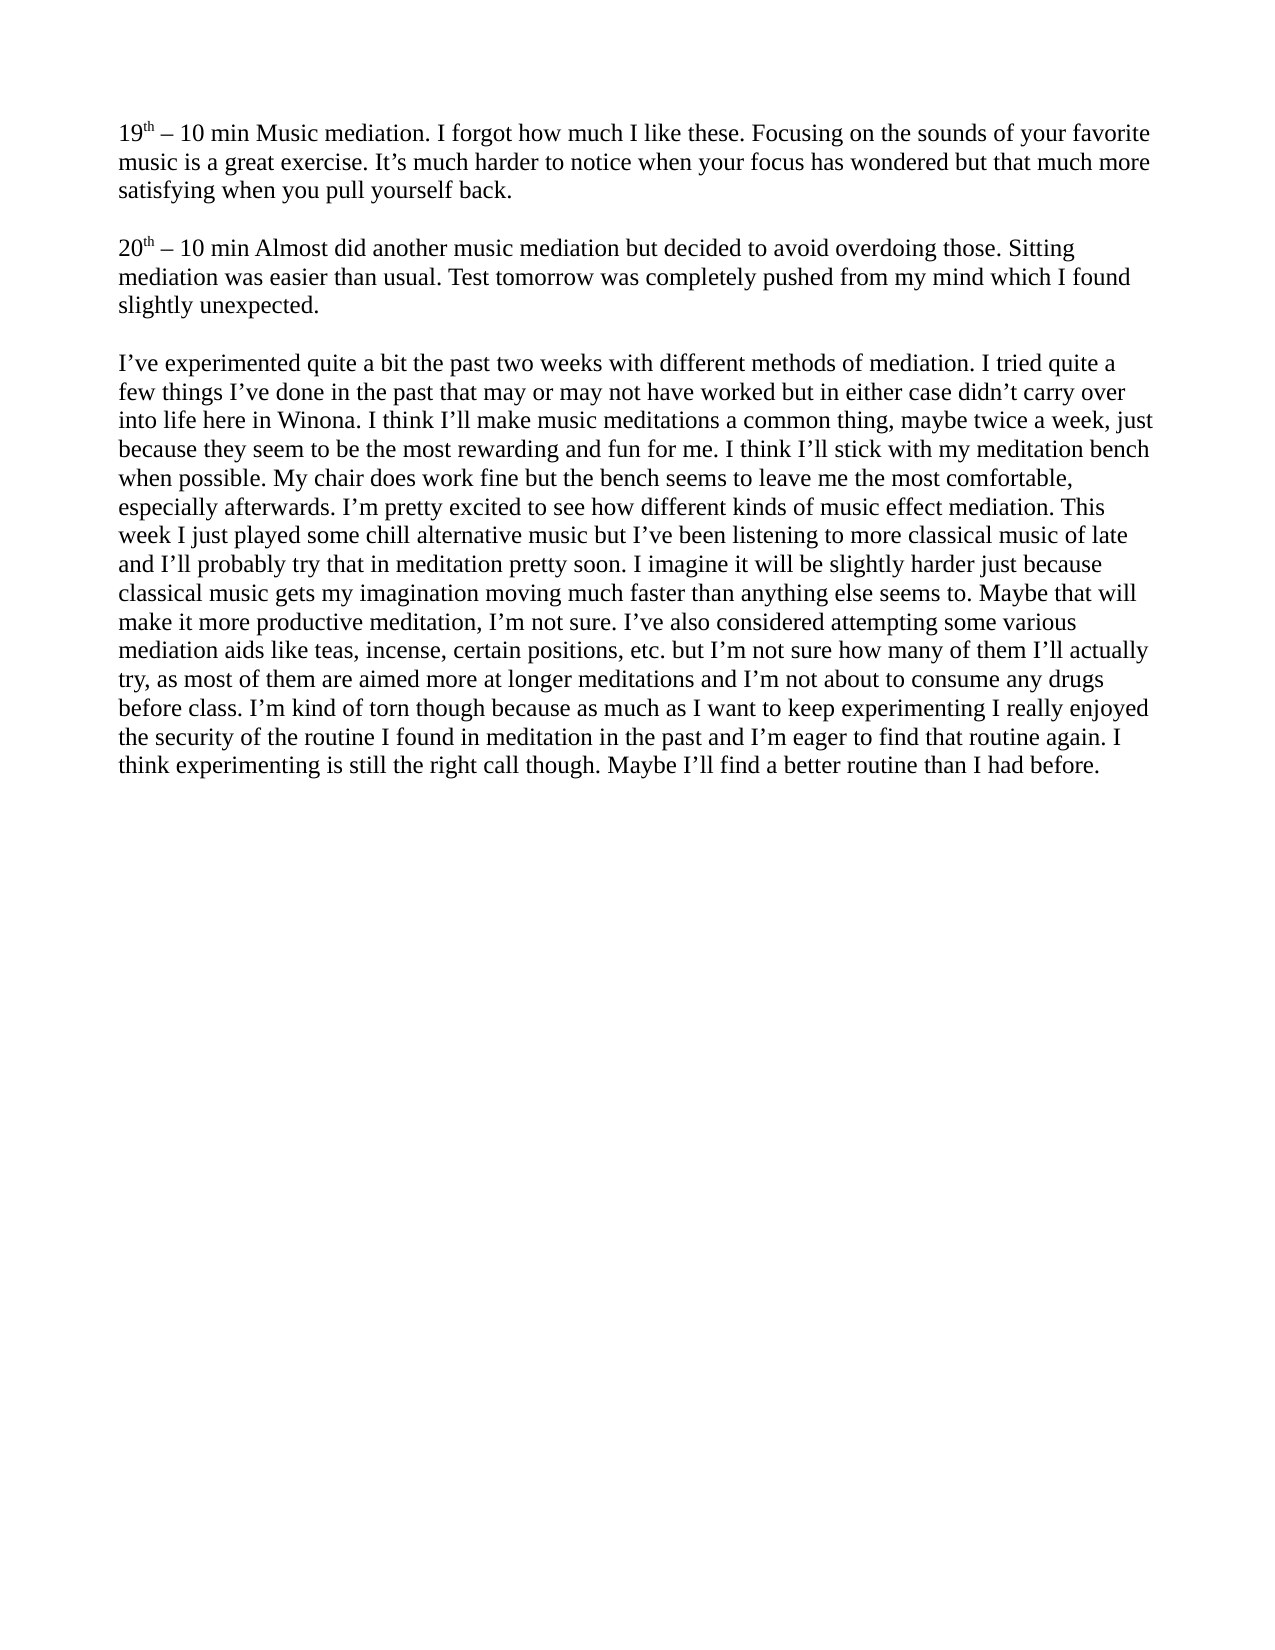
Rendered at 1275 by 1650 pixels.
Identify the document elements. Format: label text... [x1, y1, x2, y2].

text I’ve experimented quite a bit the past two weeks with different methods of mediation. I tried quite a few things I’ve done in the past that may or may not have worked but in either case didn’t carry over into life here in Winona. I think I’ll make music meditations a common thing, maybe twice a week, just because they seem to be the most rewarding and fun for me. I think I’ll stick with my meditation bench when possible. My chair does work fine but the bench seems to leave me the most comfortable, especially afterwards. I’m pretty excited to see how different kinds of music effect mediation. This week I just played some chill alternative music but I’ve been listening to more classical music of late and I’ll probably try that in meditation pretty soon. I imagine it will be slightly harder just because classical music gets my imagination moving much faster than anything else seems to. Maybe that will make it more productive meditation, I’m not sure. I’ve also considered attempting some various mediation aids like teas, incense, certain positions, etc. but I’m not sure how many of them I’ll actually try, as most of them are aimed more at longer meditations and I’m not about to consume any drugs before class. I’m kind of torn though because as much as I want to keep experimenting I really enjoyed the security of the routine I found in meditation in the past and I’m eager to find that routine again. I think experimenting is still the right call though. Maybe I’ll find a better routine than I had before. [118, 348, 1157, 779]
text 19th – 10 min Music mediation. I forgot how much I like these. Focusing on the sounds of your favorite music is a great exercise. It’s much harder to notice when your focus has wondered but that much more satisfying when you pull yourself back. [118, 118, 1157, 204]
text 20th – 10 min Almost did another music mediation but decided to avoid overdoing those. Sitting mediation was easier than usual. Test tomorrow was completely pushed from my mind which I found slightly unexpected. [118, 233, 1157, 319]
